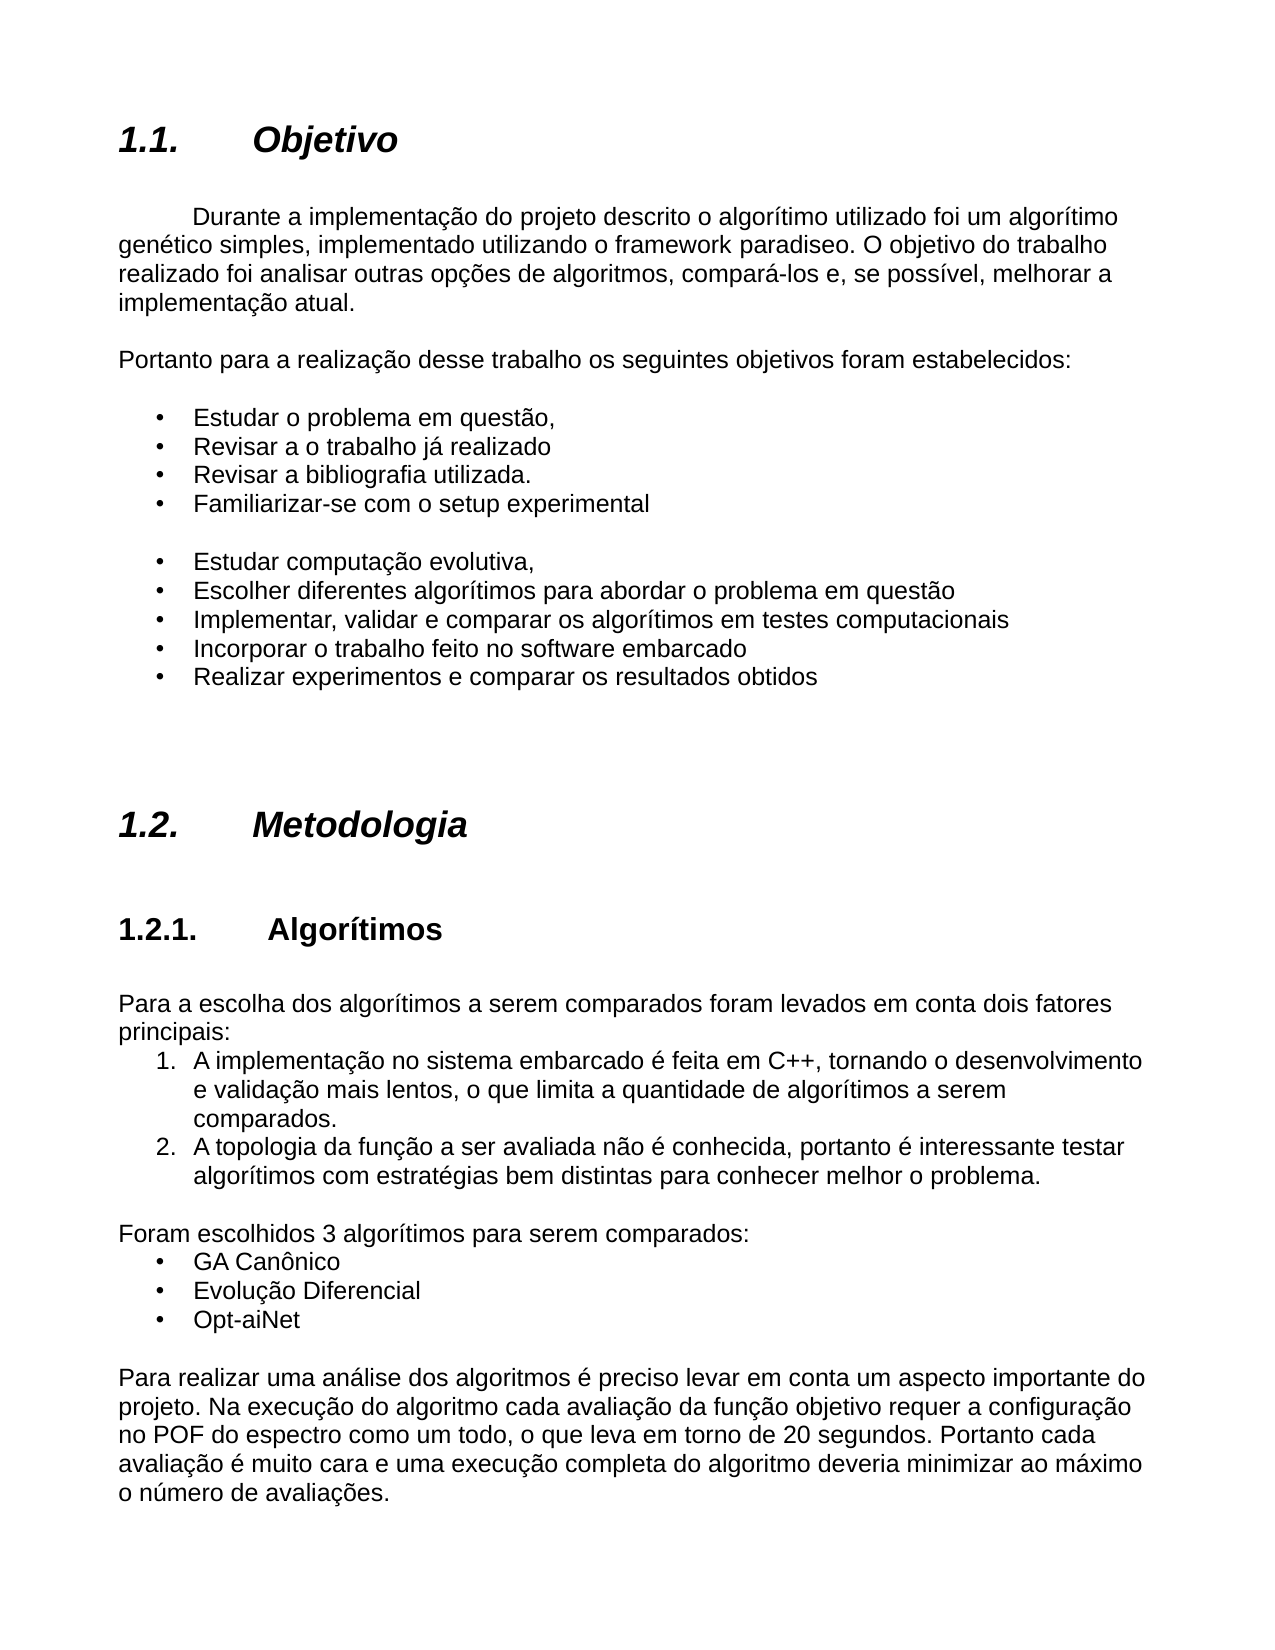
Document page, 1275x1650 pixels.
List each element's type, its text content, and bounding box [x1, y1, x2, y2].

subtitle Algorítimos [118, 911, 1157, 947]
list Escolher diferentes algorítimos para abordar o problema em questão [156, 576, 1157, 605]
list Estudar o problema em questão, [156, 403, 1157, 432]
text Foram escolhidos 3 algorítimos para serem comparados: [118, 1219, 1157, 1247]
list Realizar experimentos e comparar os resultados obtidos [156, 662, 1157, 691]
list Estudar computação evolutiva, [156, 547, 1157, 576]
subtitle Metodologia [118, 802, 1157, 845]
text Durante a implementação do projeto descrito o algorítimo utilizado foi um algorítimo genético simples, implementado utilizando o framework paradiseo. O objetivo do trabalho realizado foi analisar outras opções de algoritmos, compará-los e, se possível, melhorar a implementação atual. [118, 202, 1157, 317]
list GA Canônico [156, 1247, 1157, 1276]
list Revisar a bibliografia utilizada. [156, 461, 1157, 489]
list Evolução Diferencial [156, 1276, 1157, 1305]
list Implementar, validar e comparar os algorítimos em testes computacionais [156, 605, 1157, 633]
text Para a escolha dos algorítimos a serem comparados foram levados em conta dois fatores principais: [118, 989, 1157, 1046]
list Familiarizar-se com o setup experimental [156, 489, 1157, 518]
text Portanto para a realização desse trabalho os seguintes objetivos foram estabelecidos: [118, 345, 1157, 374]
list Revisar a o trabalho já realizado [156, 432, 1157, 461]
list A topologia da função a ser avaliada não é conhecida, portanto é interessante testar algorítimos com estratégias bem distintas para conhecer melhor o problema. [156, 1132, 1157, 1190]
list Incorporar o trabalho feito no software embarcado [156, 633, 1157, 662]
list Opt-aiNet [156, 1305, 1157, 1334]
list A implementação no sistema embarcado é feita em C++, tornando o desenvolvimento e validação mais lentos, o que limita a quantidade de algorítimos a serem comparados. [156, 1046, 1157, 1132]
text Para realizar uma análise dos algoritmos é preciso levar em conta um aspecto importante do projeto. Na execução do algoritmo cada avaliação da função objetivo requer a configuração no POF do espectro como um todo, o que leva em torno de 20 segundos. Portanto cada avaliação é muito cara e uma execução completa do algoritmo deveria minimizar ao máximo o número de avaliações. [118, 1363, 1157, 1506]
subtitle Objetivo [118, 118, 1157, 160]
